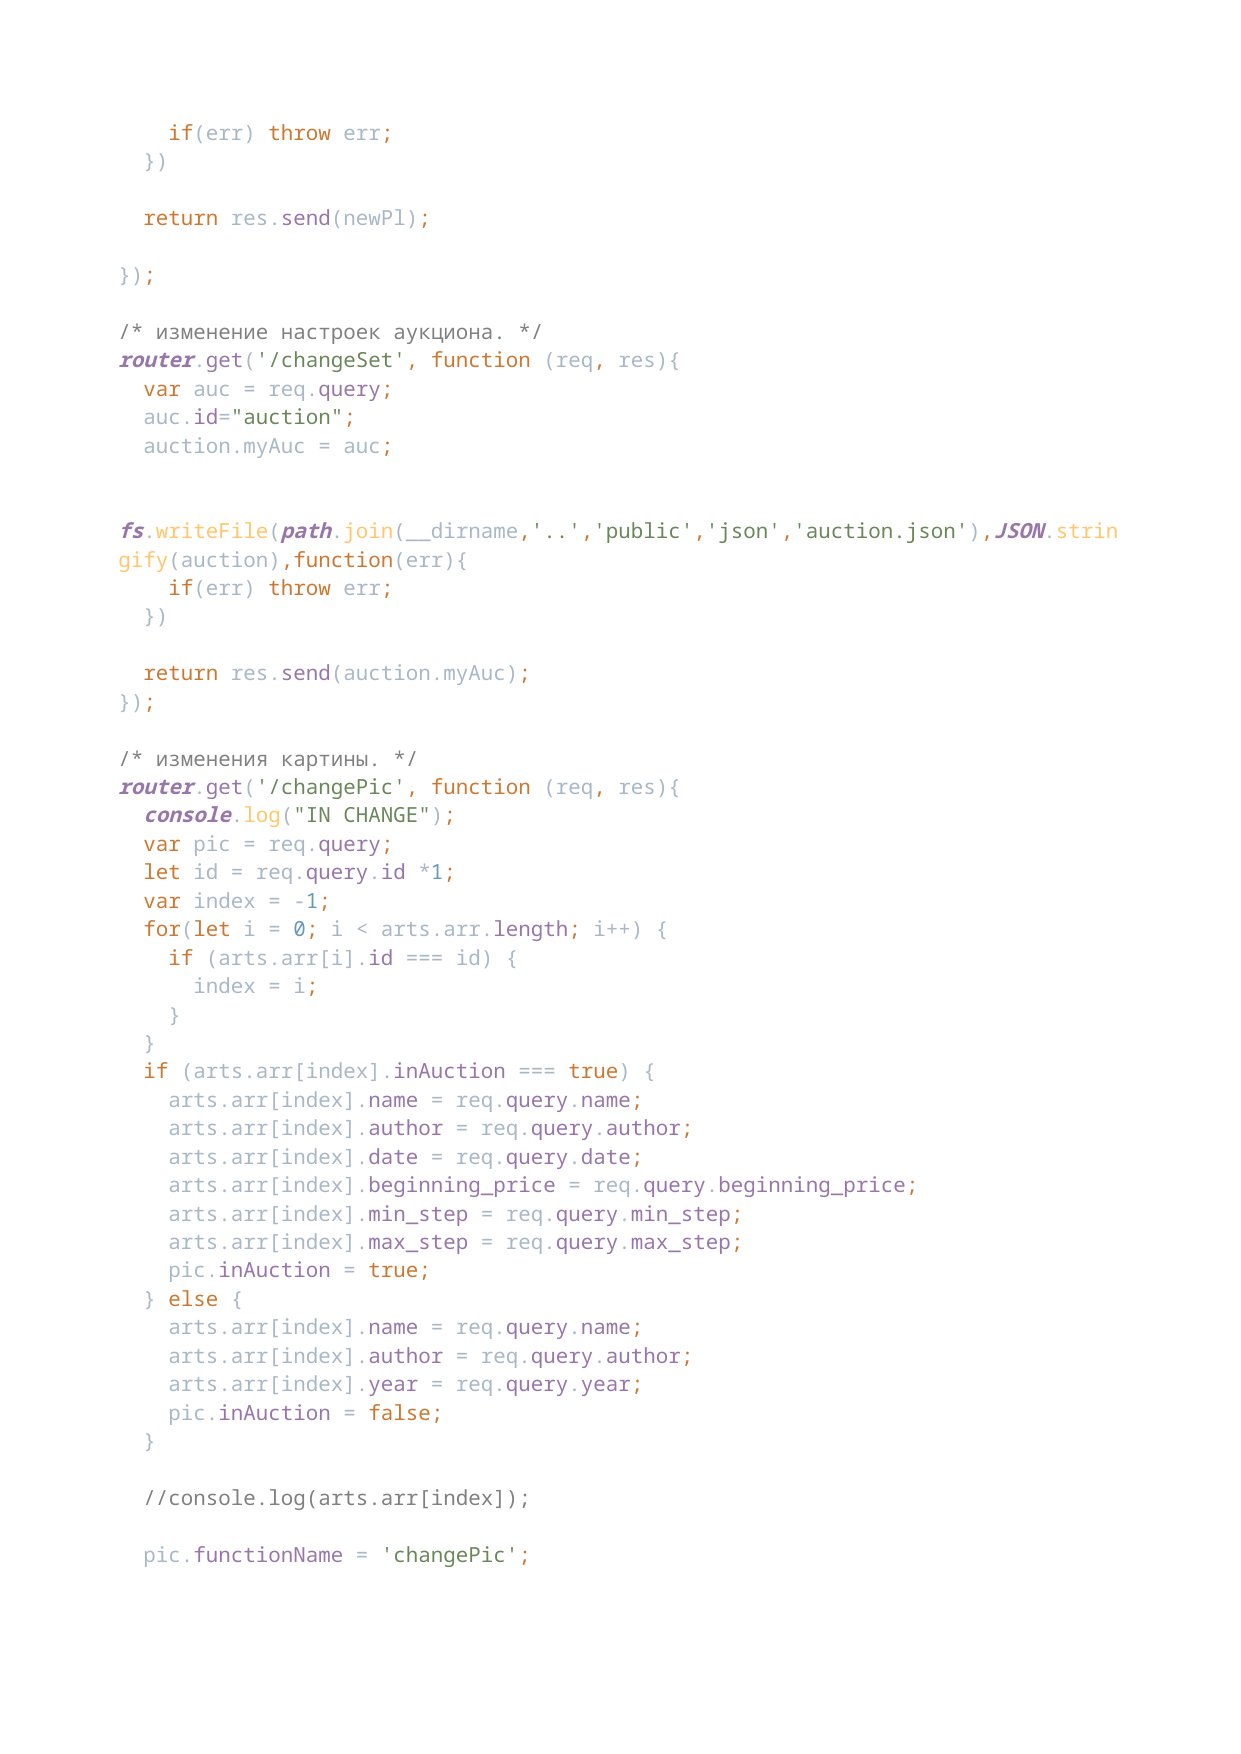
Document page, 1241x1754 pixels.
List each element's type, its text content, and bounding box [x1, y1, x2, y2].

text if(err) throw err; }) return res.send(newPl); }); /* изменение настроек аукциона. */ router.get('/changeSet', function (req, res){ var auc = req.query; auc.id="auction"; auction.myAuc = auc; fs.writeFile(path.join(__dirname,'..','public','json','auction.json'),JSON.stringify(auction),function(err){ if(err) throw err; }) return res.send(auction.myAuc); }); /* изменения картины. */ router.get('/changePic', function (req, res){ console.log("IN CHANGE"); var pic = req.query; let id = req.query.id *1; var index = -1; for(let i = 0; i < arts.arr.length; i++) { if (arts.arr[i].id === id) { index = i; } } if (arts.arr[index].inAuction === true) { arts.arr[index].name = req.query.name; arts.arr[index].author = req.query.author; arts.arr[index].date = req.query.date; arts.arr[index].beginning_price = req.query.beginning_price; arts.arr[index].min_step = req.query.min_step; arts.arr[index].max_step = req.query.max_step; pic.inAuction = true; } else { arts.arr[index].name = req.query.name; arts.arr[index].author = req.query.author; arts.arr[index].year = req.query.year; pic.inAuction = false; } //console.log(arts.arr[index]); pic.functionName = 'changePic'; [118, 118, 1122, 1625]
